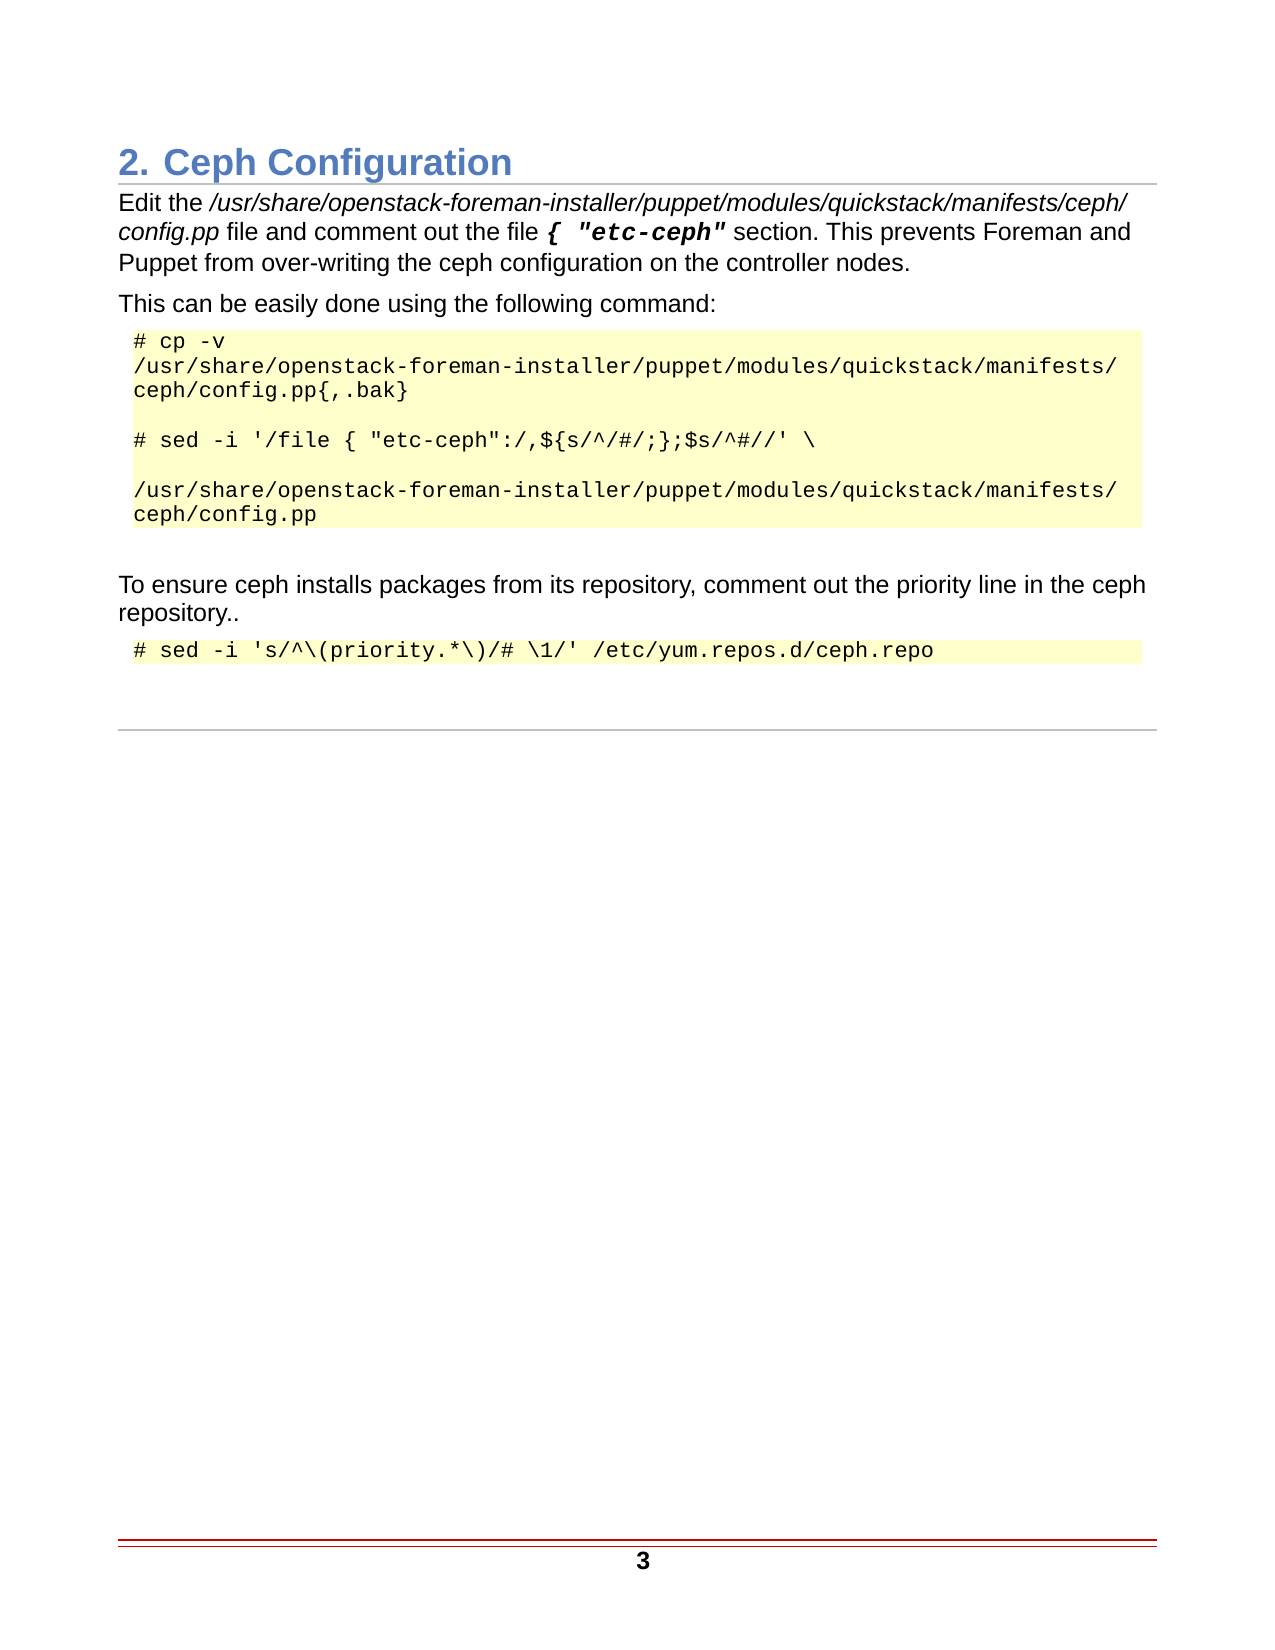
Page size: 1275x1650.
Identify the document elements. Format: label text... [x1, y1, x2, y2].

text Edit the /usr/share/openstack-foreman-installer/puppet/modules/quickstack/manifests/ceph/config.pp file and comment out the file { "etc-ceph" section. This prevents Foreman and Puppet from over-writing the ceph configuration on the controller nodes. [118, 188, 1157, 276]
text To ensure ceph installs packages from its repository, comment out the priority line in the ceph repository.. [118, 570, 1157, 627]
text # sed -i 's/^\(priority.*\)/# \1/' /etc/yum.repos.d/ceph.repo [133, 640, 1142, 664]
subtitle Ceph Configuration [118, 129, 1157, 183]
text # cp -v /usr/share/openstack-foreman-installer/puppet/modules/quickstack/manifests/ceph/config.pp{,.bak} # sed -i '/file { "etc-ceph":/,${s/^/#/;};$s/^#//' \ /usr/share/openstack-foreman-installer/puppet/modules/quickstack/manifests/ceph/config.pp [133, 330, 1142, 528]
text This can be easily done using the following command: [118, 289, 1157, 318]
